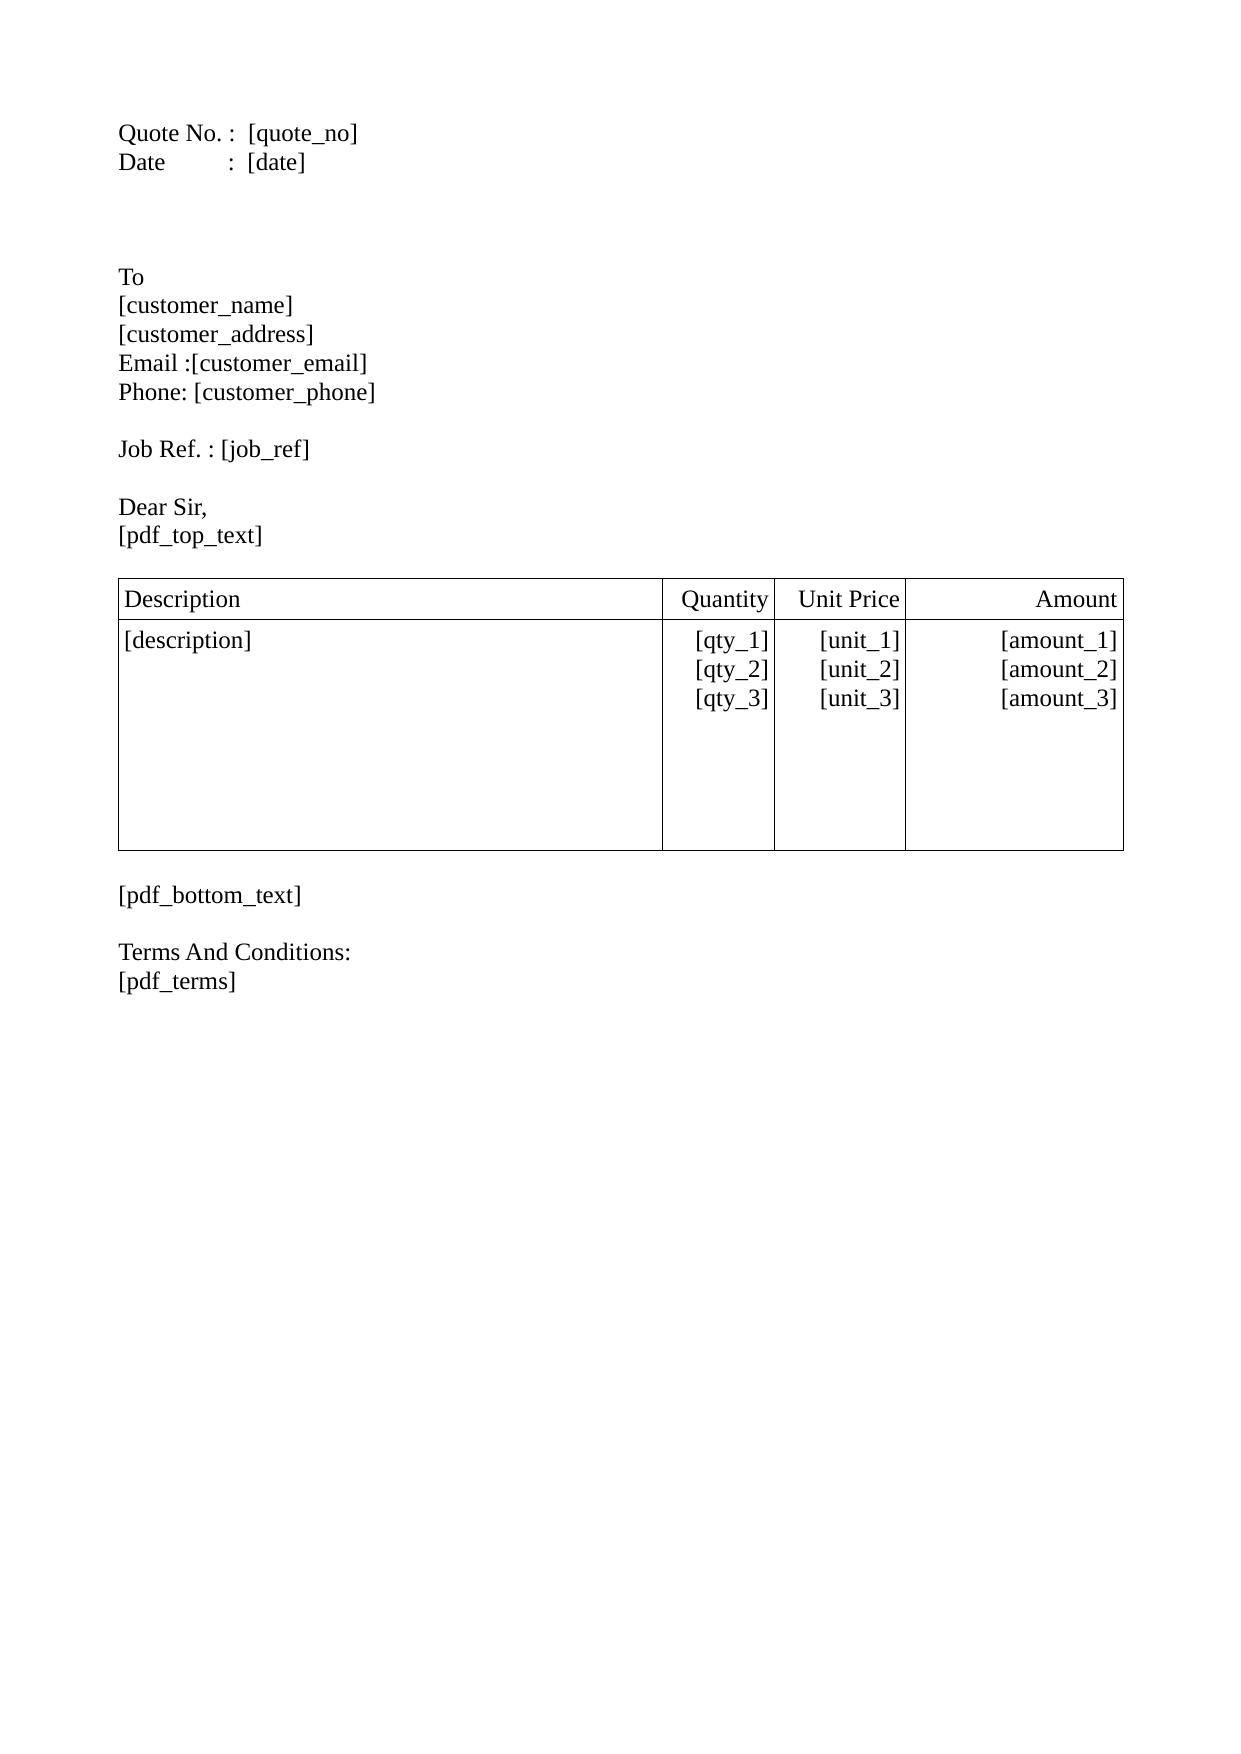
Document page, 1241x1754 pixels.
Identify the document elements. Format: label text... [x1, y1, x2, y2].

text Terms And Conditions: [118, 937, 1122, 966]
table_header Amount [906, 579, 1123, 619]
text Phone: [customer_phone] [118, 377, 1122, 406]
text Job Ref. : [job_ref] [118, 434, 1122, 463]
text Quote No. : [quote_no] [118, 118, 1122, 147]
text [pdf_bottom_text] [118, 880, 1122, 908]
table_header Description [119, 579, 662, 619]
text [customer_address] [118, 319, 1122, 348]
table_header Quantity [663, 579, 774, 619]
text To [118, 262, 1122, 291]
table_cell [description] [119, 620, 662, 850]
table_cell [amount_1] [amount_2] [amount_3] [906, 620, 1123, 850]
table_cell [unit_1] [unit_2] [unit_3] [775, 620, 905, 850]
text [pdf_top_text] [118, 521, 1122, 549]
text Date : [date] [118, 147, 1122, 176]
text Email :[customer_email] [118, 348, 1122, 377]
text [customer_name] [118, 291, 1122, 319]
text Dear Sir, [118, 492, 1122, 521]
text [pdf_terms] [118, 966, 1122, 995]
table_header Unit Price [775, 579, 905, 619]
table_cell [qty_1] [qty_2] [qty_3] [663, 620, 774, 850]
